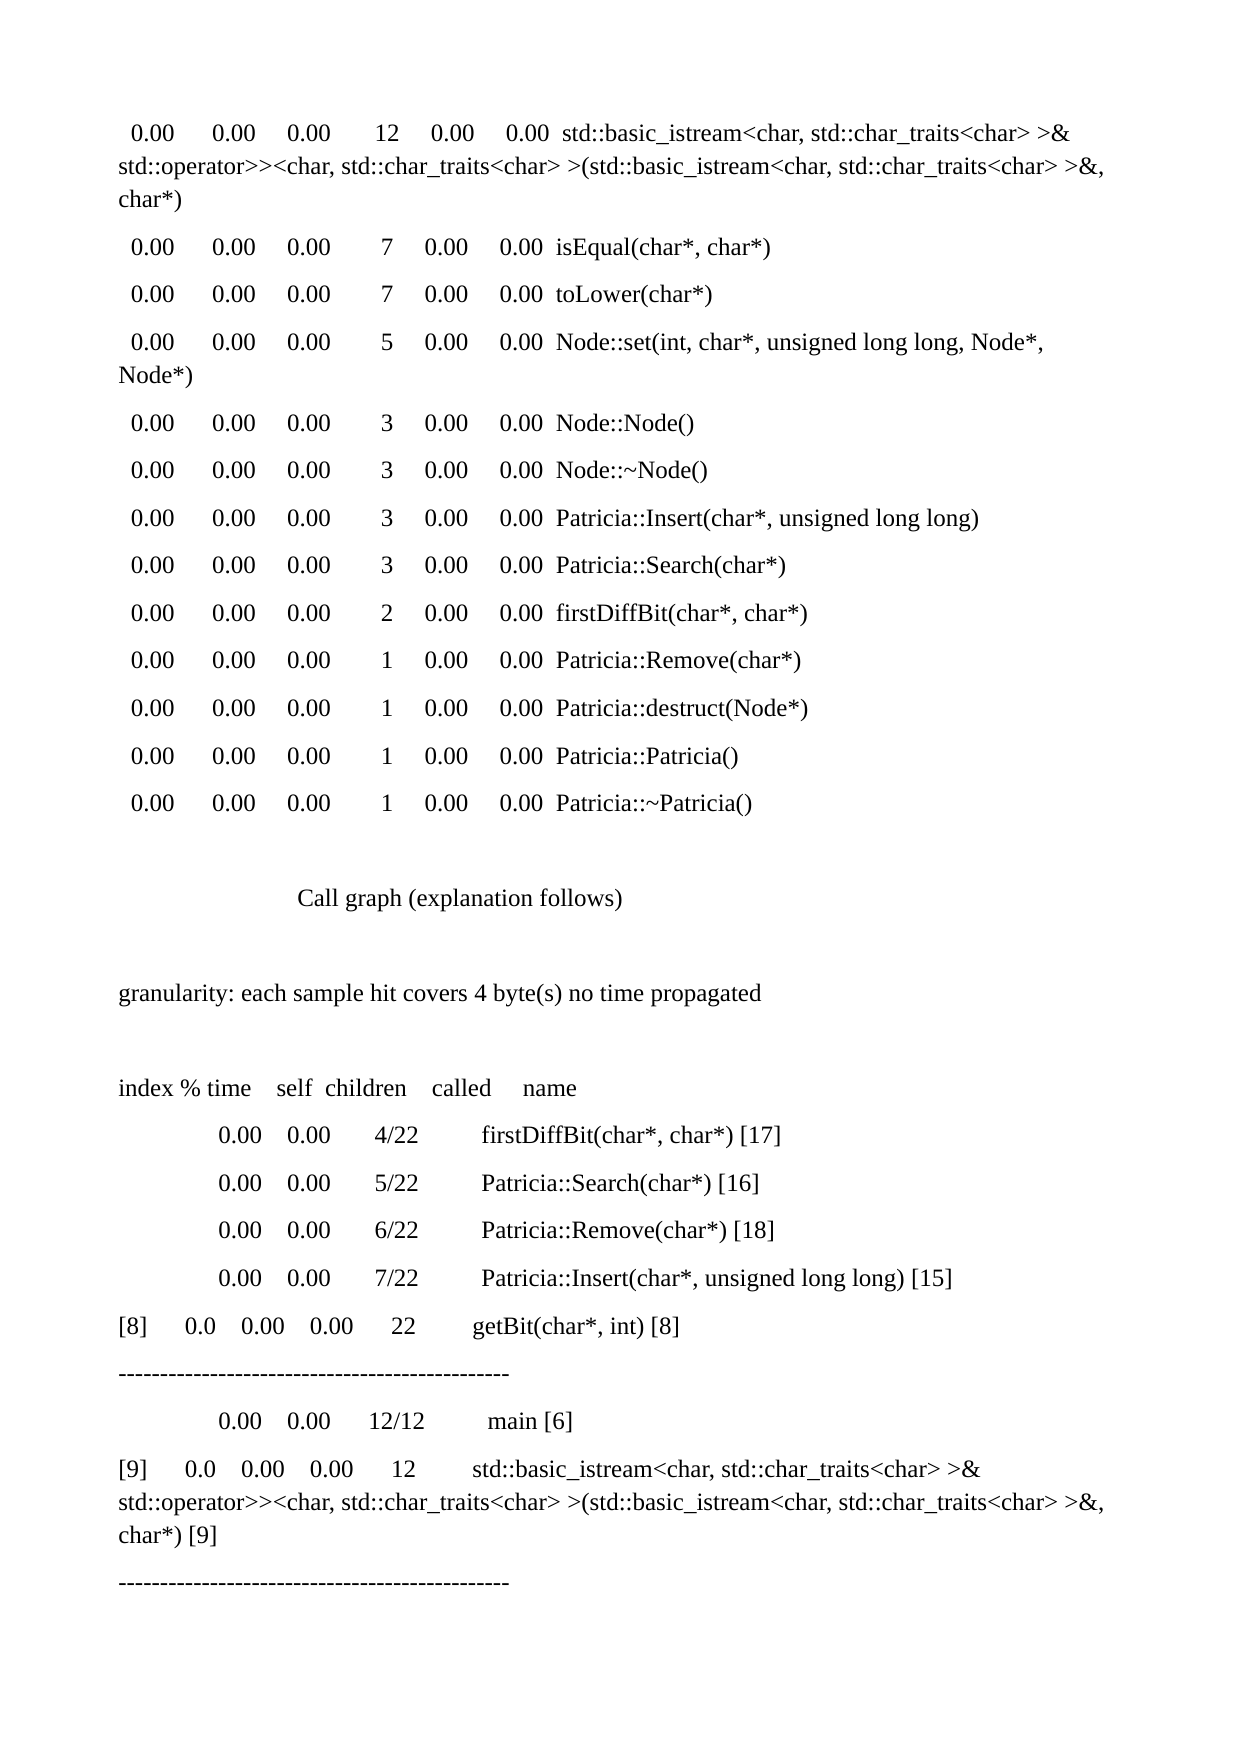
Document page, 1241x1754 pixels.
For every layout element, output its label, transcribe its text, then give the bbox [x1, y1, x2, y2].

text [9] 0.0 0.00 0.00 12 std::basic_istream<char, std::char_traits<char> >& std::operator>><char, std::char_traits<char> >(std::basic_istream<char, std::char_traits<char> >&, char*) [9] [118, 1454, 1122, 1548]
text 0.00 0.00 0.00 1 0.00 0.00 Patricia::Remove(char*) [118, 646, 1122, 674]
text 0.00 0.00 4/22 firstDiffBit(char*, char*) [17] [118, 1120, 1122, 1149]
text granularity: each sample hit covers 4 byte(s) no time propagated [118, 978, 1122, 1007]
text Call graph (explanation follows) [118, 883, 1122, 912]
text 0.00 0.00 0.00 3 0.00 0.00 Patricia::Search(char*) [118, 550, 1122, 579]
text 0.00 0.00 0.00 2 0.00 0.00 firstDiffBit(char*, char*) [118, 598, 1122, 627]
text 0.00 0.00 6/22 Patricia::Remove(char*) [18] [118, 1216, 1122, 1244]
text 0.00 0.00 0.00 1 0.00 0.00 Patricia::destruct(Node*) [118, 693, 1122, 722]
text 0.00 0.00 0.00 12 0.00 0.00 std::basic_istream<char, std::char_traits<char> >& std::operator>><char, std::char_traits<char> >(std::basic_istream<char, std::char_traits<char> >&, char*) [118, 118, 1122, 213]
text 0.00 0.00 5/22 Patricia::Search(char*) [16] [118, 1168, 1122, 1197]
text [8] 0.0 0.00 0.00 22 getBit(char*, int) [8] [118, 1311, 1122, 1339]
text 0.00 0.00 7/22 Patricia::Insert(char*, unsigned long long) [15] [118, 1263, 1122, 1292]
text 0.00 0.00 0.00 5 0.00 0.00 Node::set(int, char*, unsigned long long, Node*, Node*) [118, 327, 1122, 389]
text 0.00 0.00 12/12 main [6] [118, 1406, 1122, 1435]
text ----------------------------------------------- [118, 1567, 1122, 1596]
text 0.00 0.00 0.00 1 0.00 0.00 Patricia::Patricia() [118, 741, 1122, 769]
text 0.00 0.00 0.00 1 0.00 0.00 Patricia::~Patricia() [118, 788, 1122, 817]
text index % time self children called name [118, 1073, 1122, 1102]
text 0.00 0.00 0.00 3 0.00 0.00 Node::~Node() [118, 455, 1122, 484]
text ----------------------------------------------- [118, 1358, 1122, 1387]
text 0.00 0.00 0.00 3 0.00 0.00 Node::Node() [118, 408, 1122, 436]
text 0.00 0.00 0.00 7 0.00 0.00 toLower(char*) [118, 279, 1122, 308]
text 0.00 0.00 0.00 7 0.00 0.00 isEqual(char*, char*) [118, 232, 1122, 261]
text 0.00 0.00 0.00 3 0.00 0.00 Patricia::Insert(char*, unsigned long long) [118, 503, 1122, 532]
